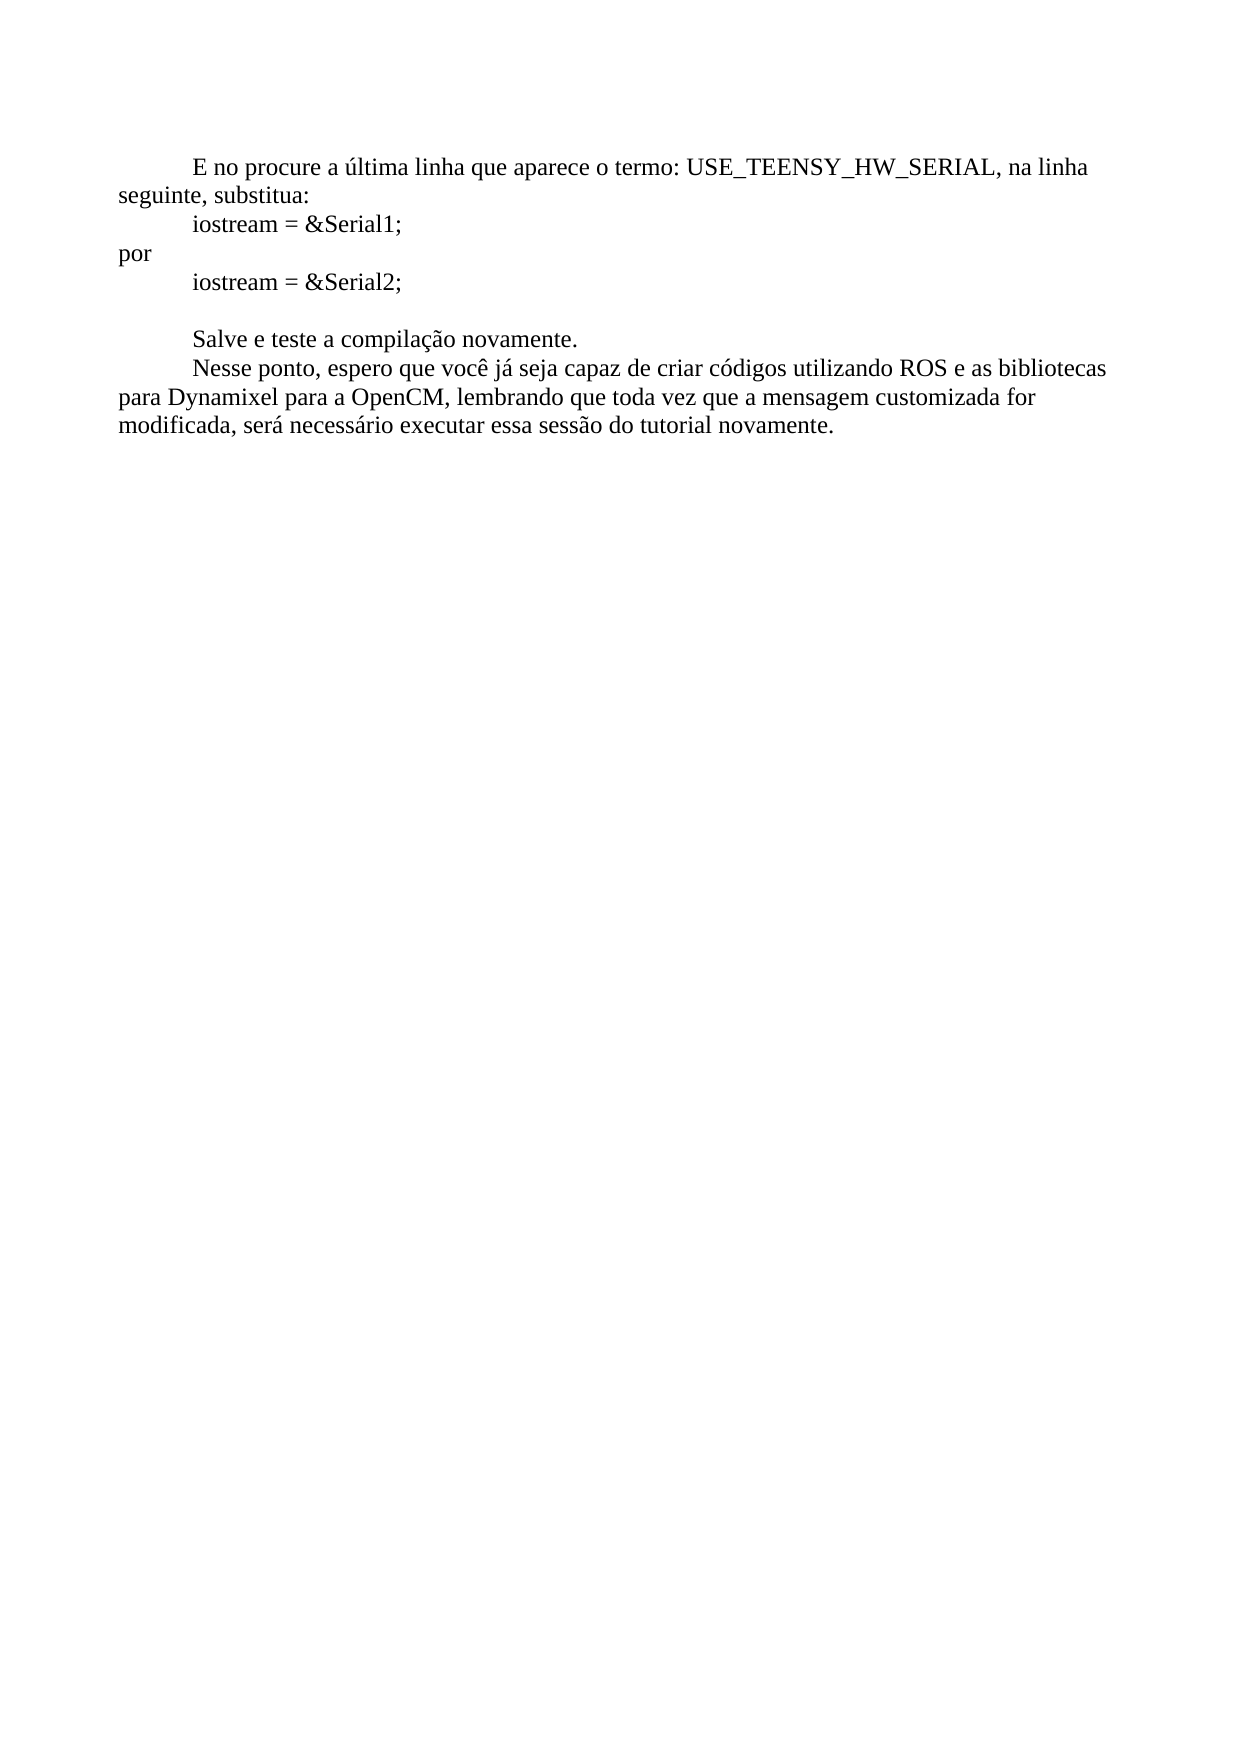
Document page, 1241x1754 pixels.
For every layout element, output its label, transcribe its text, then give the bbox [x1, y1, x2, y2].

text iostream = &Serial1; [118, 209, 1122, 238]
text E no procure a última linha que aparece o termo: USE_TEENSY_HW_SERIAL, na linha seguinte, substitua: [118, 152, 1122, 209]
text iostream = &Serial2; [118, 267, 1122, 295]
text Salve e teste a compilação novamente. [118, 324, 1122, 353]
text Nesse ponto, espero que você já seja capaz de criar códigos utilizando ROS e as bibliotecas para Dynamixel para a OpenCM, lembrando que toda vez que a mensagem customizada for modificada, será necessário executar essa sessão do tutorial novamente. [118, 353, 1122, 439]
text por [118, 238, 1122, 267]
